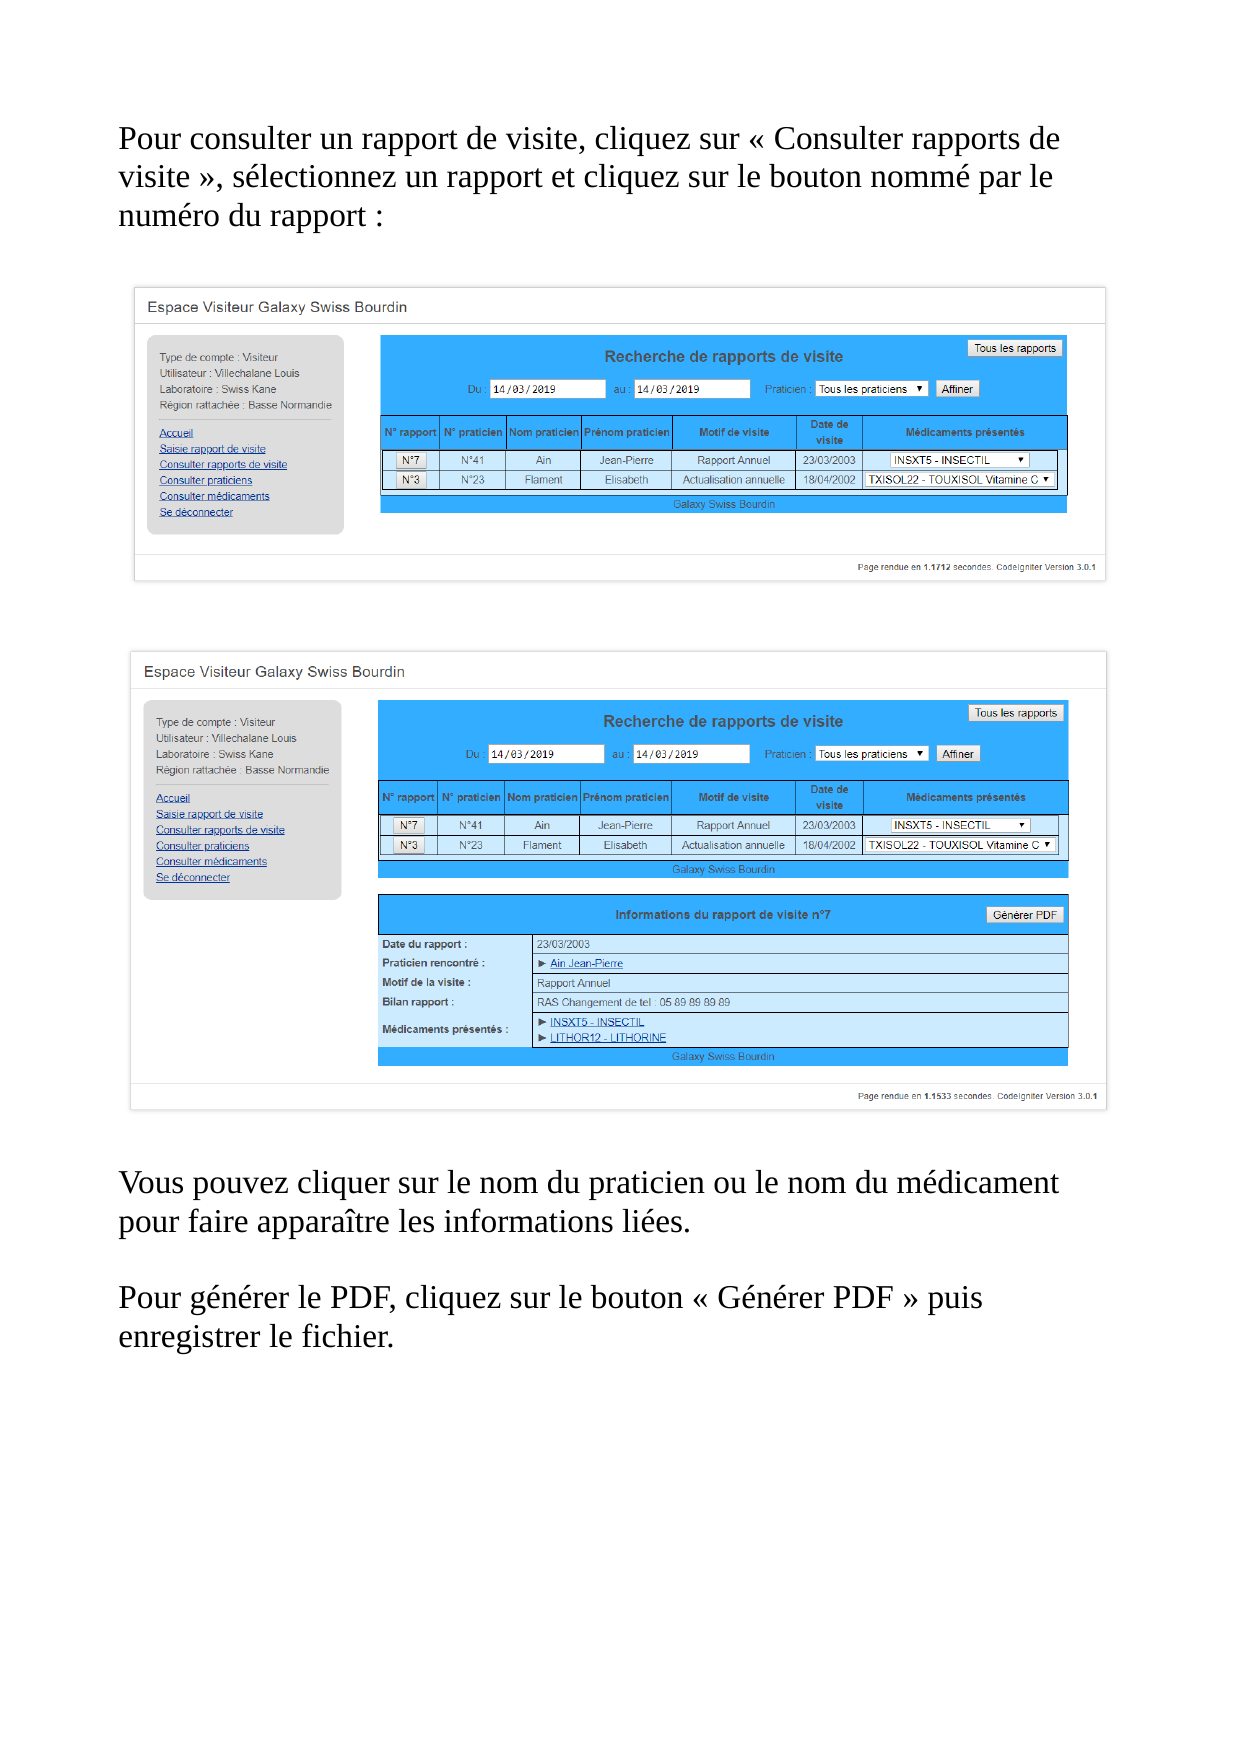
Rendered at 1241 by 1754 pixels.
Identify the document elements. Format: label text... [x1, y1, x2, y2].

text Pour consulter un rapport de visite, cliquez sur « Consulter rapports de visite », sélectionnez un rapport et cliquez sur le bouton nommé par le numéro du rapport : [118, 118, 1122, 233]
picture [118, 636, 1123, 1125]
picture [118, 271, 1123, 598]
text Vous pouvez cliquer sur le nom du praticien ou le nom du médicament pour faire apparaître les informations liées. [118, 1163, 1122, 1239]
text Pour générer le PDF, cliquez sur le bouton « Générer PDF » puis enregistrer le fichier. [118, 1278, 1122, 1354]
